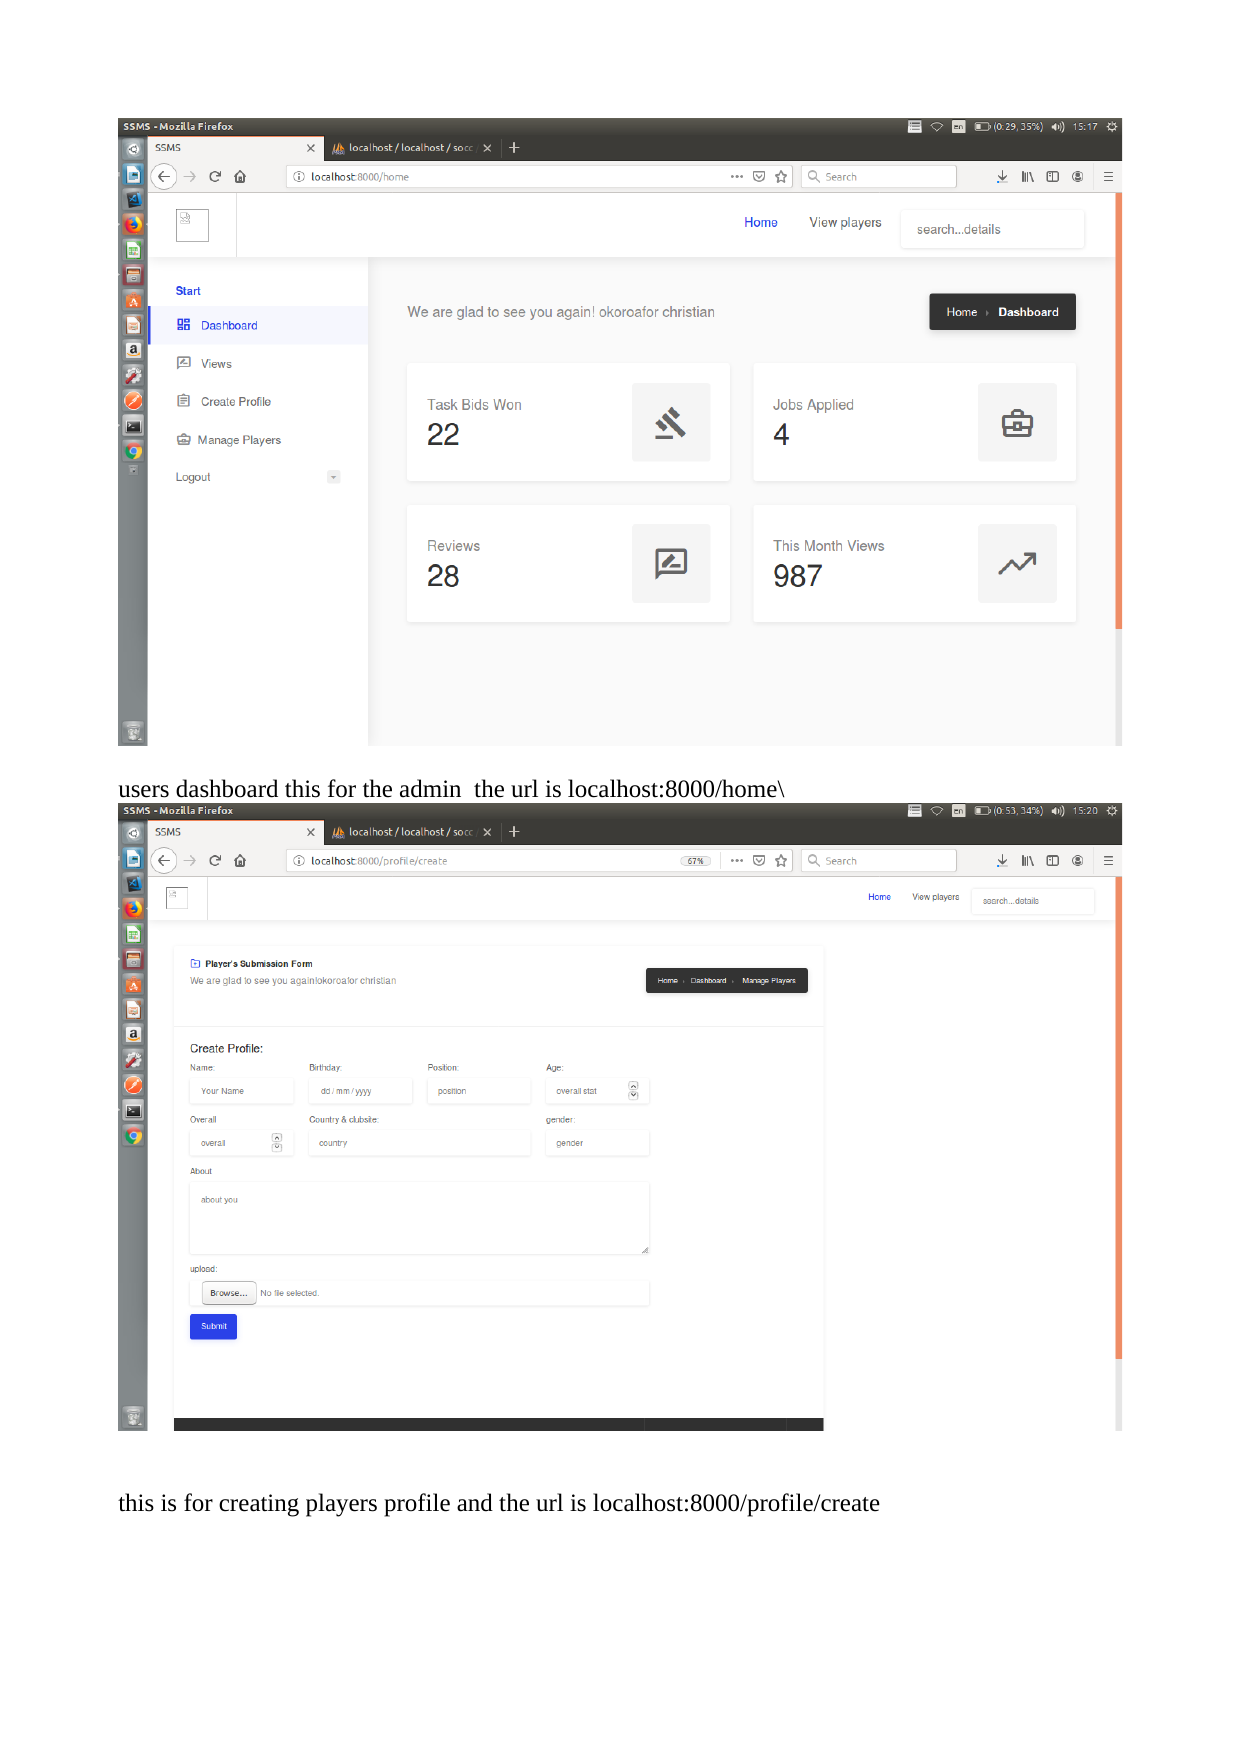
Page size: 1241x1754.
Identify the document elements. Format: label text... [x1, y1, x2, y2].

picture [118, 118, 1123, 746]
text users dashboard this for the admin the url is localhost:8000/home\ [118, 774, 1122, 803]
text this is for creating players profile and the url is localhost:8000/profile/create [118, 1488, 1122, 1517]
picture [118, 803, 1123, 1431]
